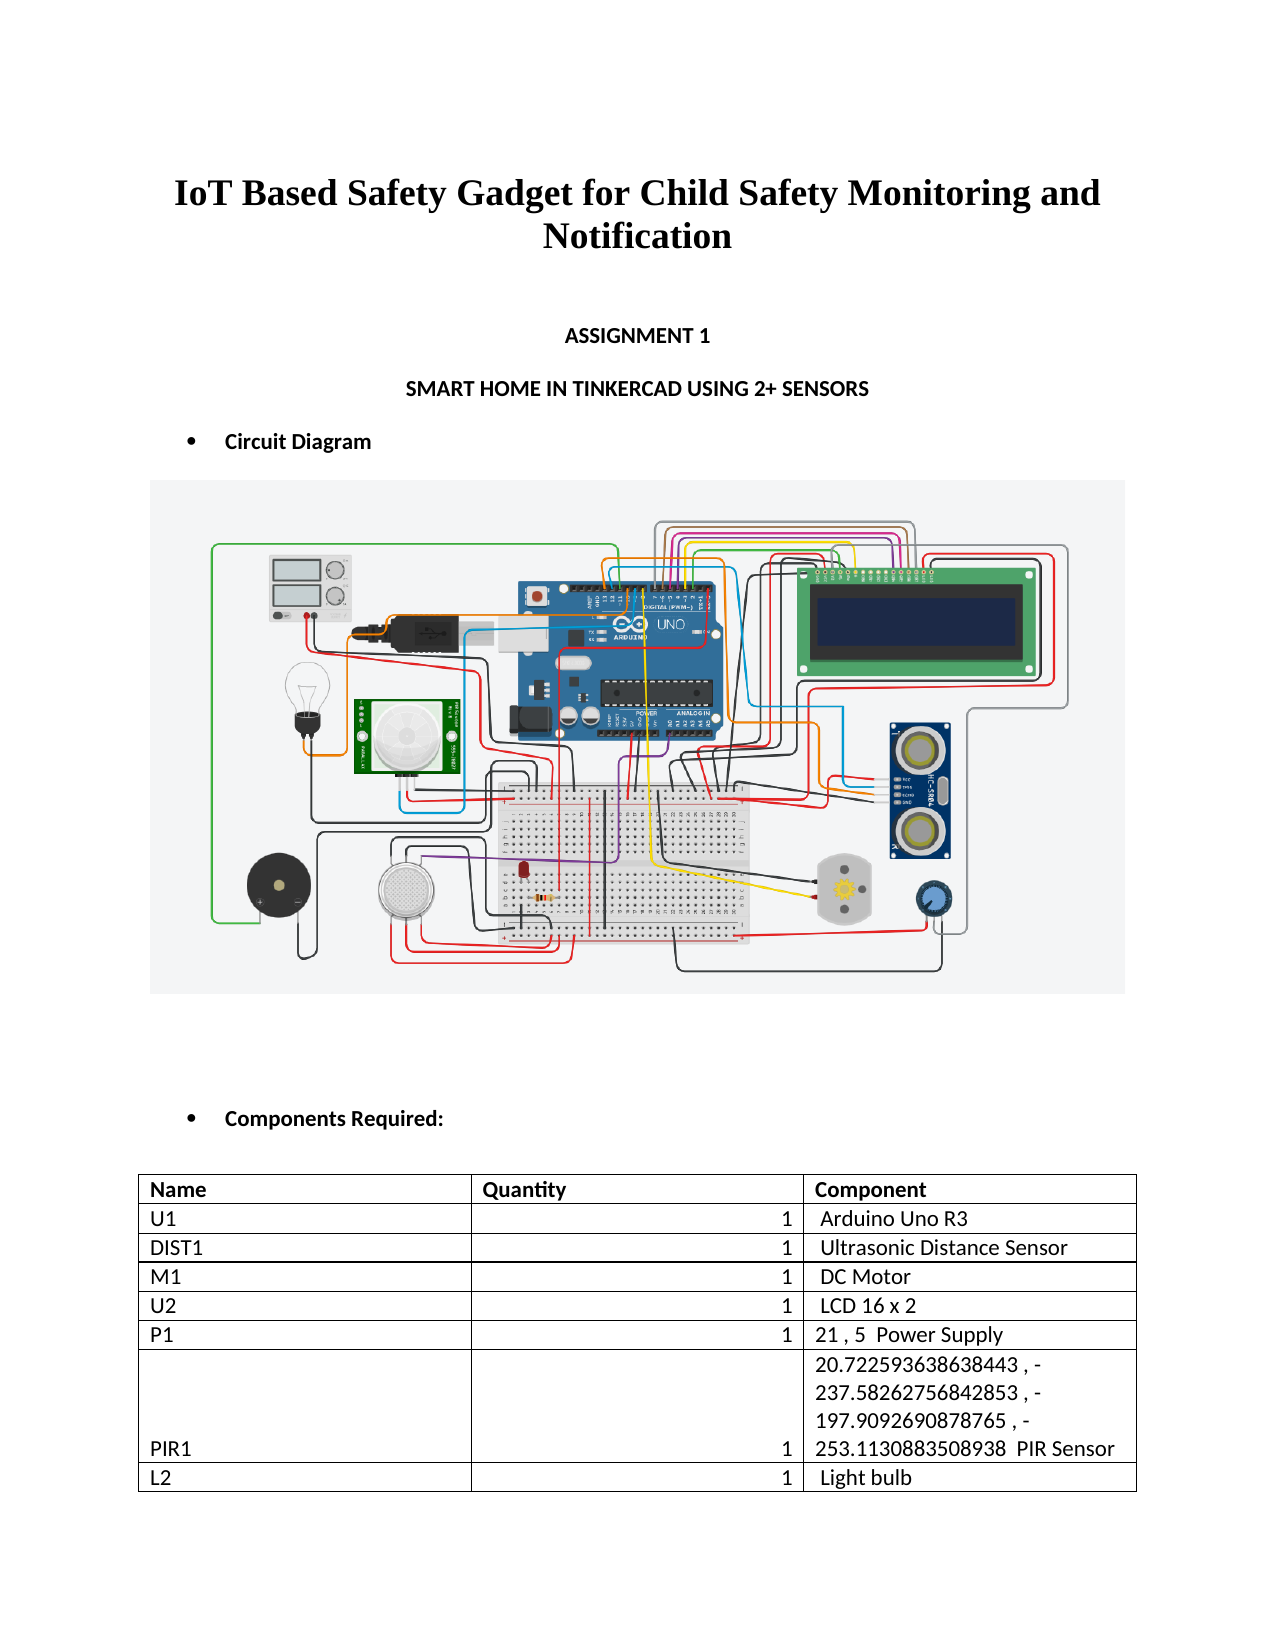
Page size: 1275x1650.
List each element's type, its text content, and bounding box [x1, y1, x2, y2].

table_header Name [139, 1175, 471, 1203]
table_header Quantity [472, 1175, 803, 1203]
table_cell U2 [139, 1292, 471, 1319]
table_cell 20.722593638638443 , -237.58262756842853 , -197.9092690878765 , -253.1130883508938 PIR Sensor [804, 1350, 1136, 1462]
table_cell 1 [472, 1234, 803, 1261]
picture [150, 480, 1125, 994]
table_cell Arduino Uno R3 [804, 1204, 1136, 1232]
subtitle IoT Based Safety Gadget for Child Safety Monitoring and Notification [150, 171, 1125, 257]
table_cell Light bulb [804, 1463, 1136, 1491]
list Components Required: [187, 1104, 1125, 1133]
list Circuit Diagram [187, 427, 1125, 456]
table_cell 1 [472, 1263, 803, 1291]
table_cell Ultrasonic Distance Sensor [804, 1234, 1136, 1261]
table_cell 1 [472, 1321, 803, 1349]
text ASSIGNMENT 1 [150, 321, 1125, 349]
table_cell LCD 16 x 2 [804, 1292, 1136, 1319]
table_cell 1 [472, 1350, 803, 1462]
table_header Component [804, 1175, 1136, 1203]
table_cell M1 [139, 1263, 471, 1291]
table_cell 1 [472, 1204, 803, 1232]
table_cell PIR1 [139, 1350, 471, 1462]
table_cell P1 [139, 1321, 471, 1349]
table_cell 21 , 5 Power Supply [804, 1321, 1136, 1349]
table_cell U1 [139, 1204, 471, 1232]
text SMART HOME IN TINKERCAD USING 2+ SENSORS [150, 374, 1125, 402]
table_cell 1 [472, 1463, 803, 1491]
table_cell L2 [139, 1463, 471, 1491]
table_cell 1 [472, 1292, 803, 1319]
table_cell DC Motor [804, 1263, 1136, 1291]
table_cell DIST1 [139, 1234, 471, 1261]
